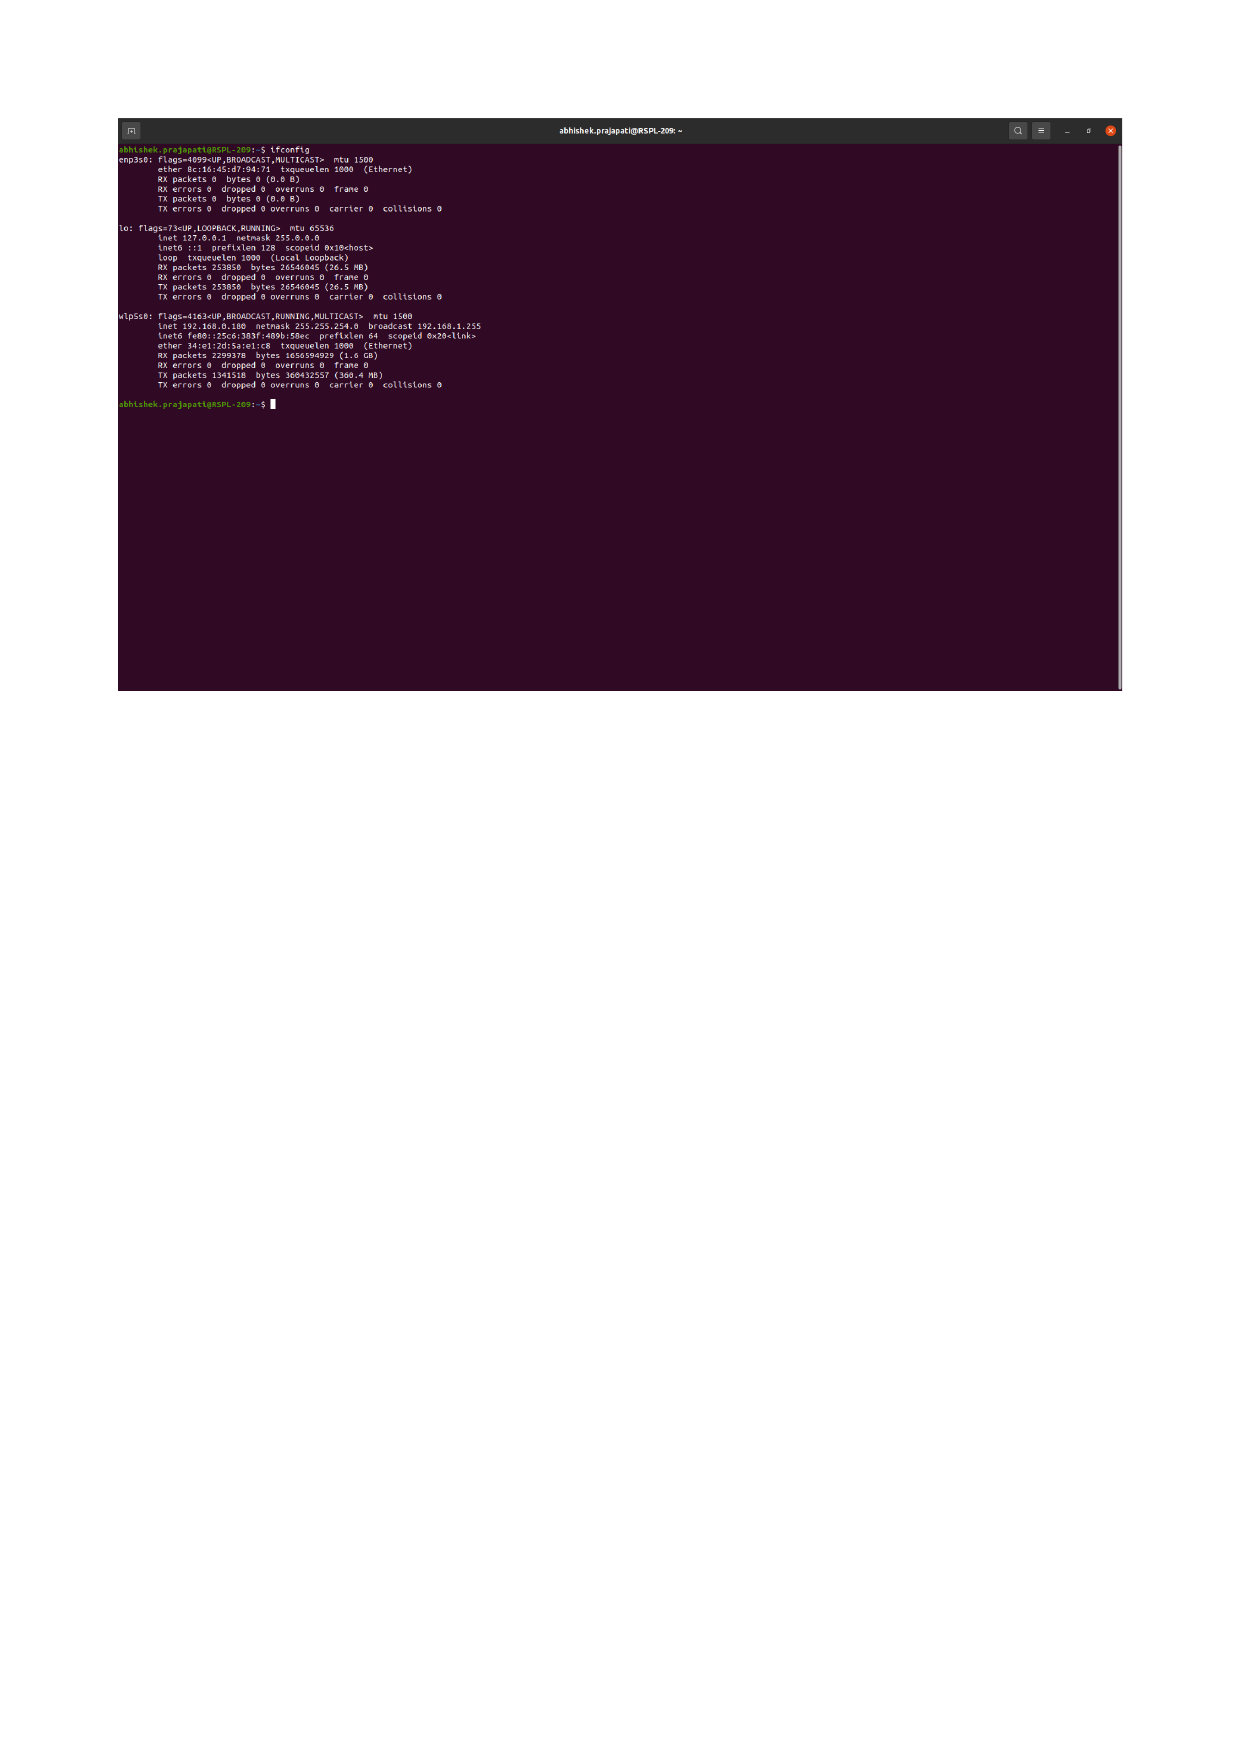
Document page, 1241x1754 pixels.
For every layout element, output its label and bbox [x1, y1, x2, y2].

picture [118, 118, 1123, 691]
